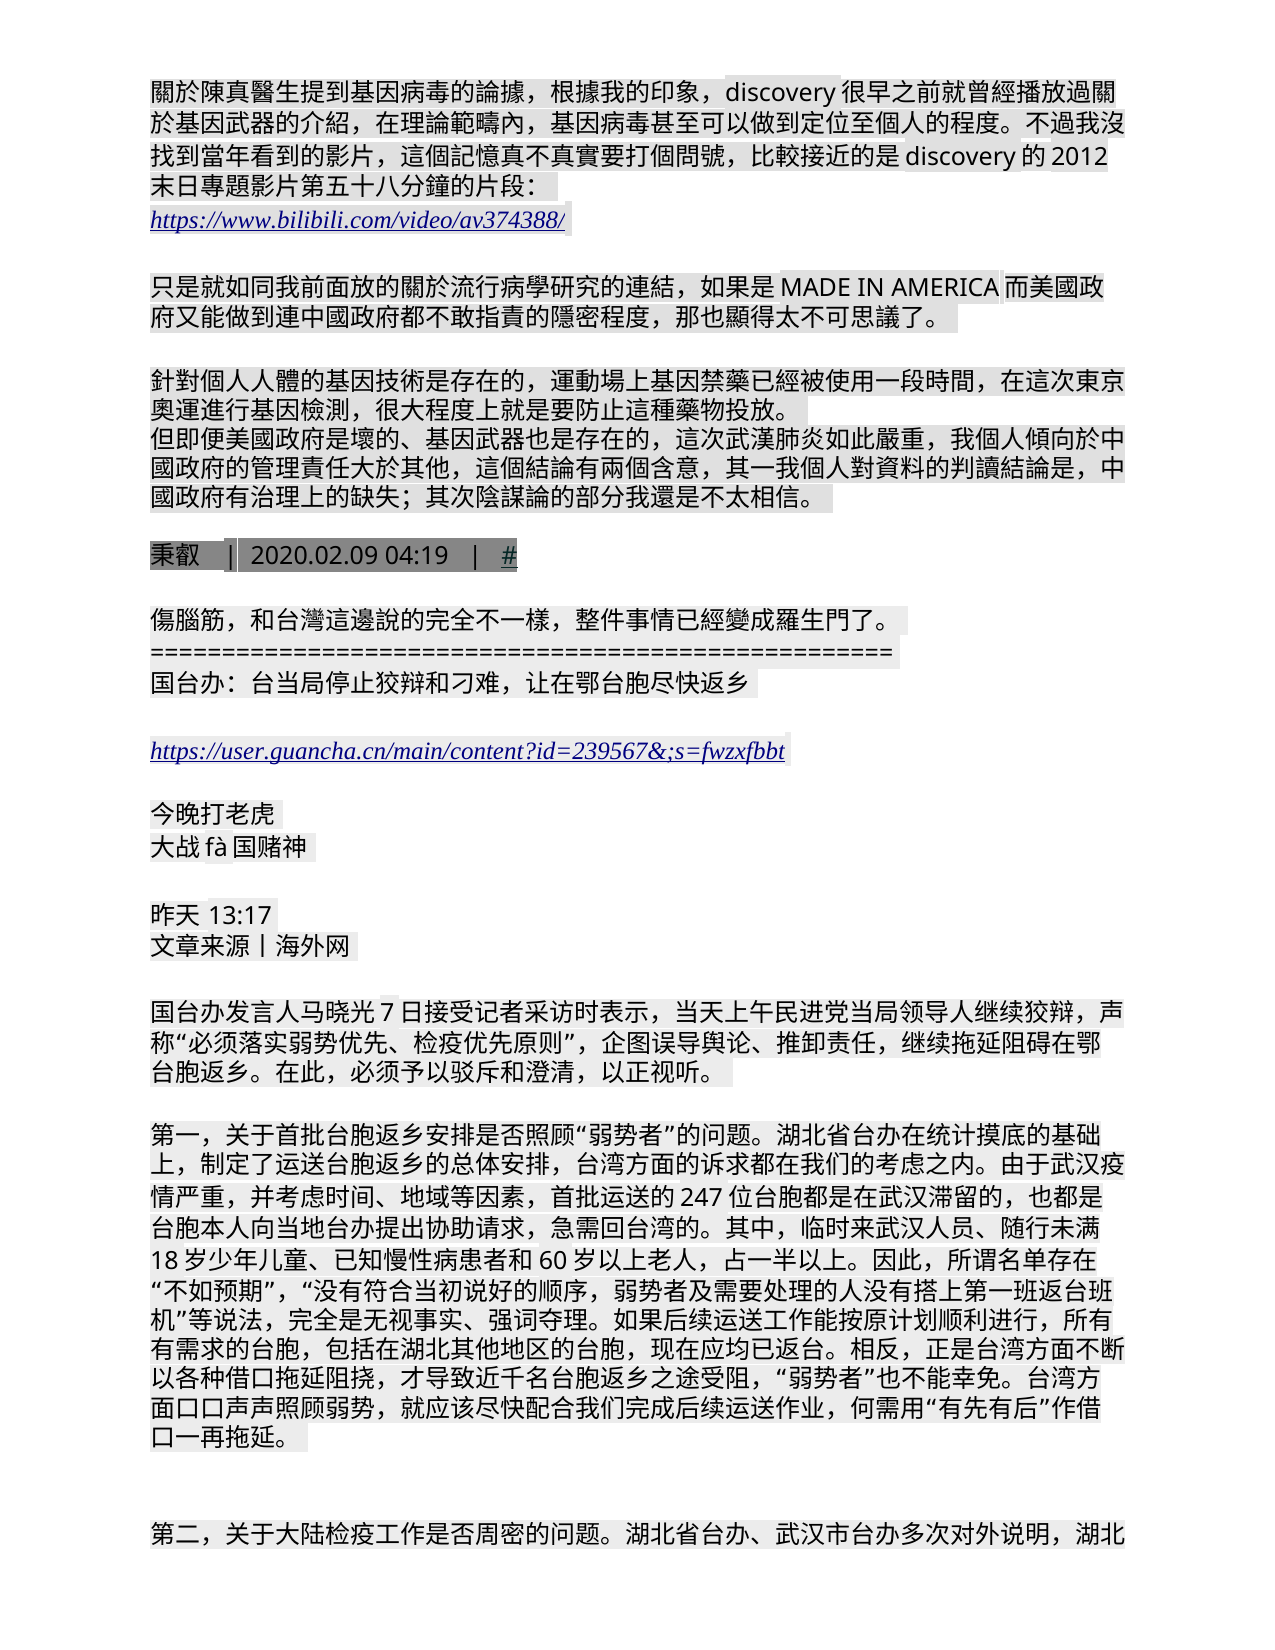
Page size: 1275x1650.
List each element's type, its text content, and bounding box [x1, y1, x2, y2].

text 秉叡 | 2020.02.09 04:19 | # [150, 538, 1125, 572]
text 傷腦筋，和台灣這邊說的完全不一樣，整件事情已經變成羅生門了。 ==================================================== 国台办：台当局停止狡辩和刁难，让在鄂台胞尽快返乡 https://user.guancha.cn/main/content?id=239567&;s=fwzxfbbt 今晚打老虎 大战fà国赌神 昨天 13:17 文章来源丨海外网 国台办发言人马晓光7日接受记者采访时表示，当天上午民进党当局领导人继续狡辩，声称“必须落实弱势优先、检疫优先原则”，企图误导舆论、推卸责任，继续拖延阻碍在鄂台胞返乡。在此，必须予以驳斥和澄清，以正视听。 第一，关于首批台胞返乡安排是否照顾“弱势者”的问题。湖北省台办在统计摸底的基础上，制定了运送台胞返乡的总体安排，台湾方面的诉求都在我们的考虑之内。由于武汉疫情严重，并考虑时间、地域等因素，首批运送的247位台胞都是在武汉滞留的，也都是台胞本人向当地台办提出协助请求，急需回台湾的。其中，临时来武汉人员、随行未满18岁少年儿童、已知慢性病患者和60岁以上老人，占一半以上。因此，所谓名单存在“不如预期”，“没有符合当初说好的顺序，弱势者及需要处理的人没有搭上第一班返台班机”等说法，完全是无视事实、强词夺理。如果后续运送工作能按原计划顺利进行，所有有需求的台胞，包括在湖北其他地区的台胞，现在应均已返台。相反，正是台湾方面不断以各种借口拖延阻挠，才导致近千名台胞返乡之途受阻，“弱势者”也不能幸免。台湾方面口口声声照顾弱势，就应该尽快配合我们完成后续运送作业，何需用“有先有后”作借口一再拖延。 第二，关于大陆检疫工作是否周密的问题。湖北省台办、武汉市台办多次对外说明，湖北 [150, 572, 1125, 1549]
text 武漢的疫情在這段期間鬧得相當大，對於疫情的起源、中國政府的處置方式、網路輿論爆炸的狀況，我看到各種解釋，我這邊想分享一下我觀察的方式跟一些不成熟的看法。 首先關於疫情的起源，這個部分大致上有三種說法： 第一種說法認為，病毒來源於野生動物，比較多的科學證據表示，武漢肺炎病毒的原始宿主應該是蝙蝠，會跟人接觸的原因，來自於人們購食野味的習慣，至於是有人吃了蝙蝠，或吃了因蝙蝠傳染帶病的其他野味，則因受懷疑的疫源地華南海鮮市場，在調查前經過清理而無法溯源。 第二種跟第三種說法有點類似，都覺得這是人造病毒，只是指涉的對象不同，有人覺得武漢P4級別的研究中心，出現了管理問題，導致研究中的病毒外洩。還有一種則覺得是美國投放的病毒。 關於病毒本身的解說，可以參考回形針：关于新冠肺炎的一切 https://www.bilibili.com/video/av86216616?from=search&;seid=10876508854935381874 李永樂老師：“冠状病毒”是什么 https://www.bilibili.com/video/av85537015 關於流行病學的研究和調查，可以參考天津一場記者會 https://www.bilibili.com/video/av86483602?from=search&;seid=6111022564155726395 關於蝙蝠可以參考一下龍女之聲的人类贪欲打开的瘟疫之门 https://www.bilibili.com/video/av85339275 第二步則是檢閱一下中國政府、武漢政府的各種作為： 第一批疑似病例是十二月出現，並且有證據表明人傳人的現象存在。 一月初武漢政府採取了消極的處理措施，一號的時候，八名提出有類似SARS病毒在武漢蔓延的民眾，被當地政府實施訓誡，武漢政府隨後定調這是一場造謠。 隨著疫情逐步發酵，官方對於病毒的特性表示疫情可防可控、有限度人傳人，十八號武漢傳統的萬家宴如期舉行。 二十號，SARS期間防疫的舵手鍾南山院士代表官方定調，武漢肺炎有人傳人的現象，武漢政府的防疫舉措發生大翻轉。 二十二號，武漢政府宣布將要封城，卻提前八小時公布，在二十二號封城之前，有五百萬人已經離開了武漢。 此後又穿插了中國紅十字會一系列的奇葩行為，很難得是的在許多粉飾太平的網站上，各種黑紅十字會的言論、影片，並沒有被刪除、下架。 相較於武漢政府的冷處理，河南政府以強大的宣傳力度來警告甚至封路，兩者鮮明的對比，在中國民眾自然會形成武漢政府顢頇的想法。 而中國本來就有封鎖言論的習慣，在這次疫情中也是隨處可見，此前火神山醫院的直播觀看人數達千萬之眾，但火神山醫院的工人衝突，在中國網站上幾乎滅絕。 這種言論管理方式，在此次疫病之時算是被推到風口浪尖。 對於中國政府的評價，我這邊給出兩個方面的視角，我就不多談我的個人看法了： 馬前卒工作室 https://space.bilibili.com/54992199/channel/detail?cid=82529 王剑财经观察 https://www.youtube.com/channel/UC8UCbiPrm2zN9nZHKdTevZA 關於輿論爆發，我想提一下我個人認為比較接近中國民間真實輿情的網站，以及理由。 我先說結論，百度武漢吧的看貼，如果還沒被封鎖，裡面的言論大概最接近真實。 http://c.tieba.baidu.com/f?kw=%E6%AD%A6%E6%B1%89&;ie=utf-8&;tab=main 網路是現代中國的主要發生渠道，其實真正最爆炸的地方是微博，可以說是民怨四起。但在搞不懂生態的情形下，觀察微博有一定的難處，很多真假難辨的訊息最初的發源地就是微博，一旦有許多人關注就會變成熱搜。 然而中國政府處理熱搜也是很容易的，不符合政府觀點的文章很容易就被刪除。 要另闢蹊徑知乎、bilibili、抖音這樣的大平台其實受政府管制的很嚴，呈現一言堂；PTT、youtube這類網站又是另一層面的一言堂，而且距離中國也有現實上的距離。 在社交網站興起之前，百度的貼吧無疑是中國最大的論壇，至今也沒有易主的趨勢。貼吧的特色一樣是中國式管理，刪貼、封鎖、敏感詞的三板斧可謂樣樣不缺，裡面的言論也是良莠不齊，不建議使用。 不過正是因為使用者底端多於上層人士，如果發生這樣熱烈的議題，稍微花個十來分鐘，就能知道到底中國現在呈主導態勢的觀點是甚麼了。 最後我想提一下，言論同溫層的問題。 這個同溫層主要是指在社群網站大規模拓展，跟網路大數據主導了訊息接收，所共同建構出來的一個現象。這導致我們很容易被智能推送些「我們喜愛的訊息」，而我們不太會去點擊的資訊就會被算法置後，在正常的操作下，我們會變得看不到相反的言論。 而大數據算法的應用，自然遠不止於社群網站，GOOGLE的搜尋引擎、youtube的推薦影片也特別客製化，如果平常的觀影習慣已經被記錄住，就算刻意想找相左意見，也會顯得舉步維艱。 我不諱言的想說一句，巴勒網其實算是個比較封閉的環境，言論看法也有些趨同，重點倒不是我們有一樣的觀點這樣對不對，而是大家的資訊來源在我們自身人為篩選之前，也必然受到大數據的影響，這樣的雙重影響會使我們的看法變得更為偏頗，這個趨同可能就是一種警訊。 關於陳真醫生提到基因病毒的論據，根據我的印象，discovery很早之前就曾經播放過關於基因武器的介紹，在理論範疇內，基因病毒甚至可以做到定位至個人的程度。不過我沒找到當年看到的影片，這個記憶真不真實要打個問號，比較接近的是discovery的2012末日專題影片第五十八分鐘的片段： https://www.bilibili.com/video/av374388/ 只是就如同我前面放的關於流行病學研究的連結，如果是MADE IN AMERICA而美國政府又能做到連中國政府都不敢指責的隱密程度，那也顯得太不可思議了。 針對個人人體的基因技術是存在的，運動場上基因禁藥已經被使用一段時間，在這次東京奧運進行基因檢測，很大程度上就是要防止這種藥物投放。 但即便美國政府是壞的、基因武器也是存在的，這次武漢肺炎如此嚴重，我個人傾向於中國政府的管理責任大於其他，這個結論有兩個含意，其一我個人對資料的判讀結論是，中國政府有治理上的缺失；其次陰謀論的部分我還是不太相信。 [150, 75, 1125, 513]
